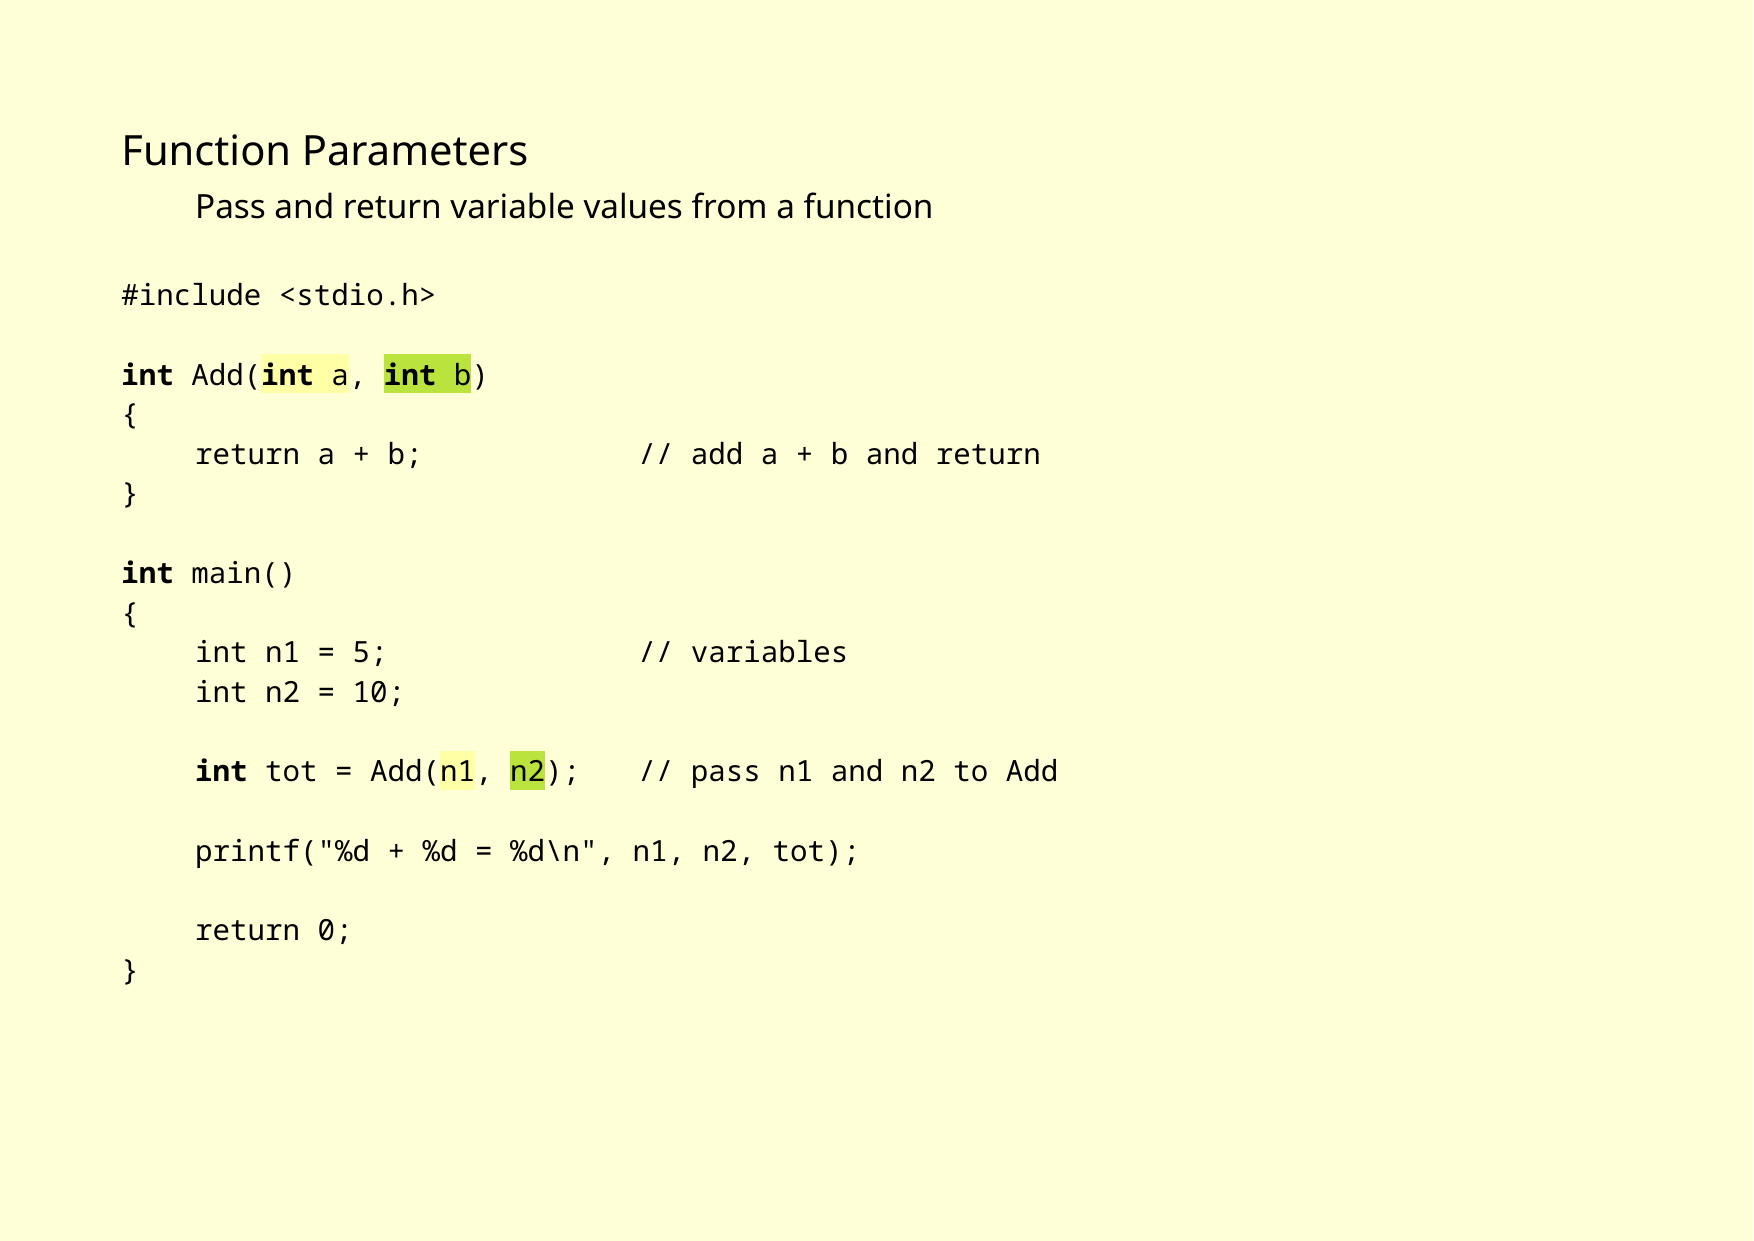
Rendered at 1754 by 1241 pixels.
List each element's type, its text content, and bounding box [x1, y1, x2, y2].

text int n2 = 10; [121, 671, 1632, 711]
text Pass and return variable values from a function [121, 178, 1632, 229]
text } [121, 949, 1632, 989]
text Function Parameters [121, 121, 1632, 178]
text return a + b; // add a + b and return [121, 433, 1632, 473]
text int Add(int a, int b) [121, 354, 1632, 393]
text int tot = Add(n1, n2); // pass n1 and n2 to Add [121, 751, 1632, 790]
text } [121, 473, 1632, 512]
text int main() [121, 552, 1632, 592]
text return 0; [121, 909, 1632, 949]
text { [121, 393, 1632, 433]
text printf("%d + %d = %d\n", n1, n2, tot); [121, 830, 1632, 870]
text int n1 = 5; // variables [121, 632, 1632, 671]
text { [121, 592, 1632, 632]
text #include <stdio.h> [121, 274, 1632, 314]
